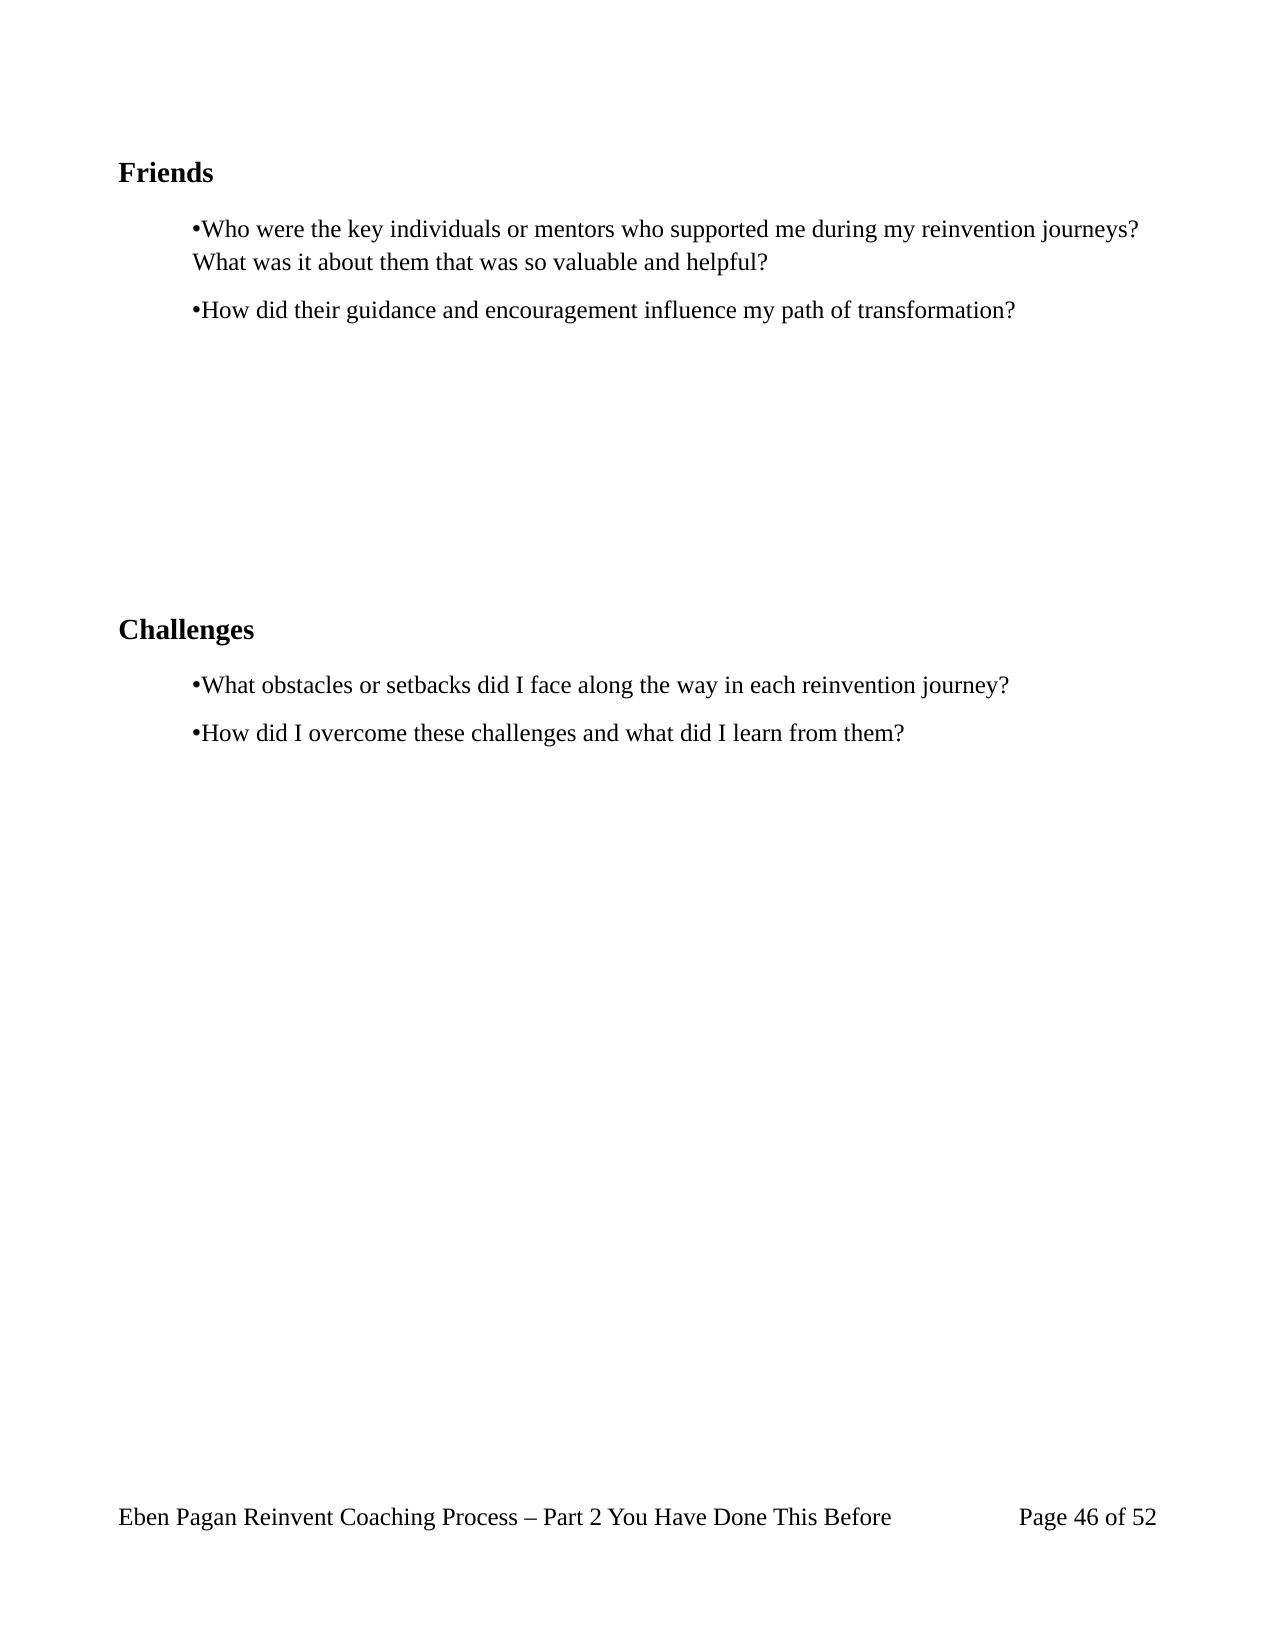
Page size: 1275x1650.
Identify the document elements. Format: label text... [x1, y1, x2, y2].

list How did their guidance and encouragement influence my path of transformation? [118, 295, 1157, 323]
subtitle Friends [118, 156, 1157, 189]
list How did I overcome these challenges and what did I learn from them? [118, 718, 1157, 747]
list Who were the key individuals or mentors who supported me during my reinvention journeys? What was it about them that was so valuable and helpful? [118, 214, 1157, 276]
subtitle Challenges [118, 612, 1157, 646]
list What obstacles or setbacks did I face along the way in each reinvention journey? [118, 671, 1157, 699]
